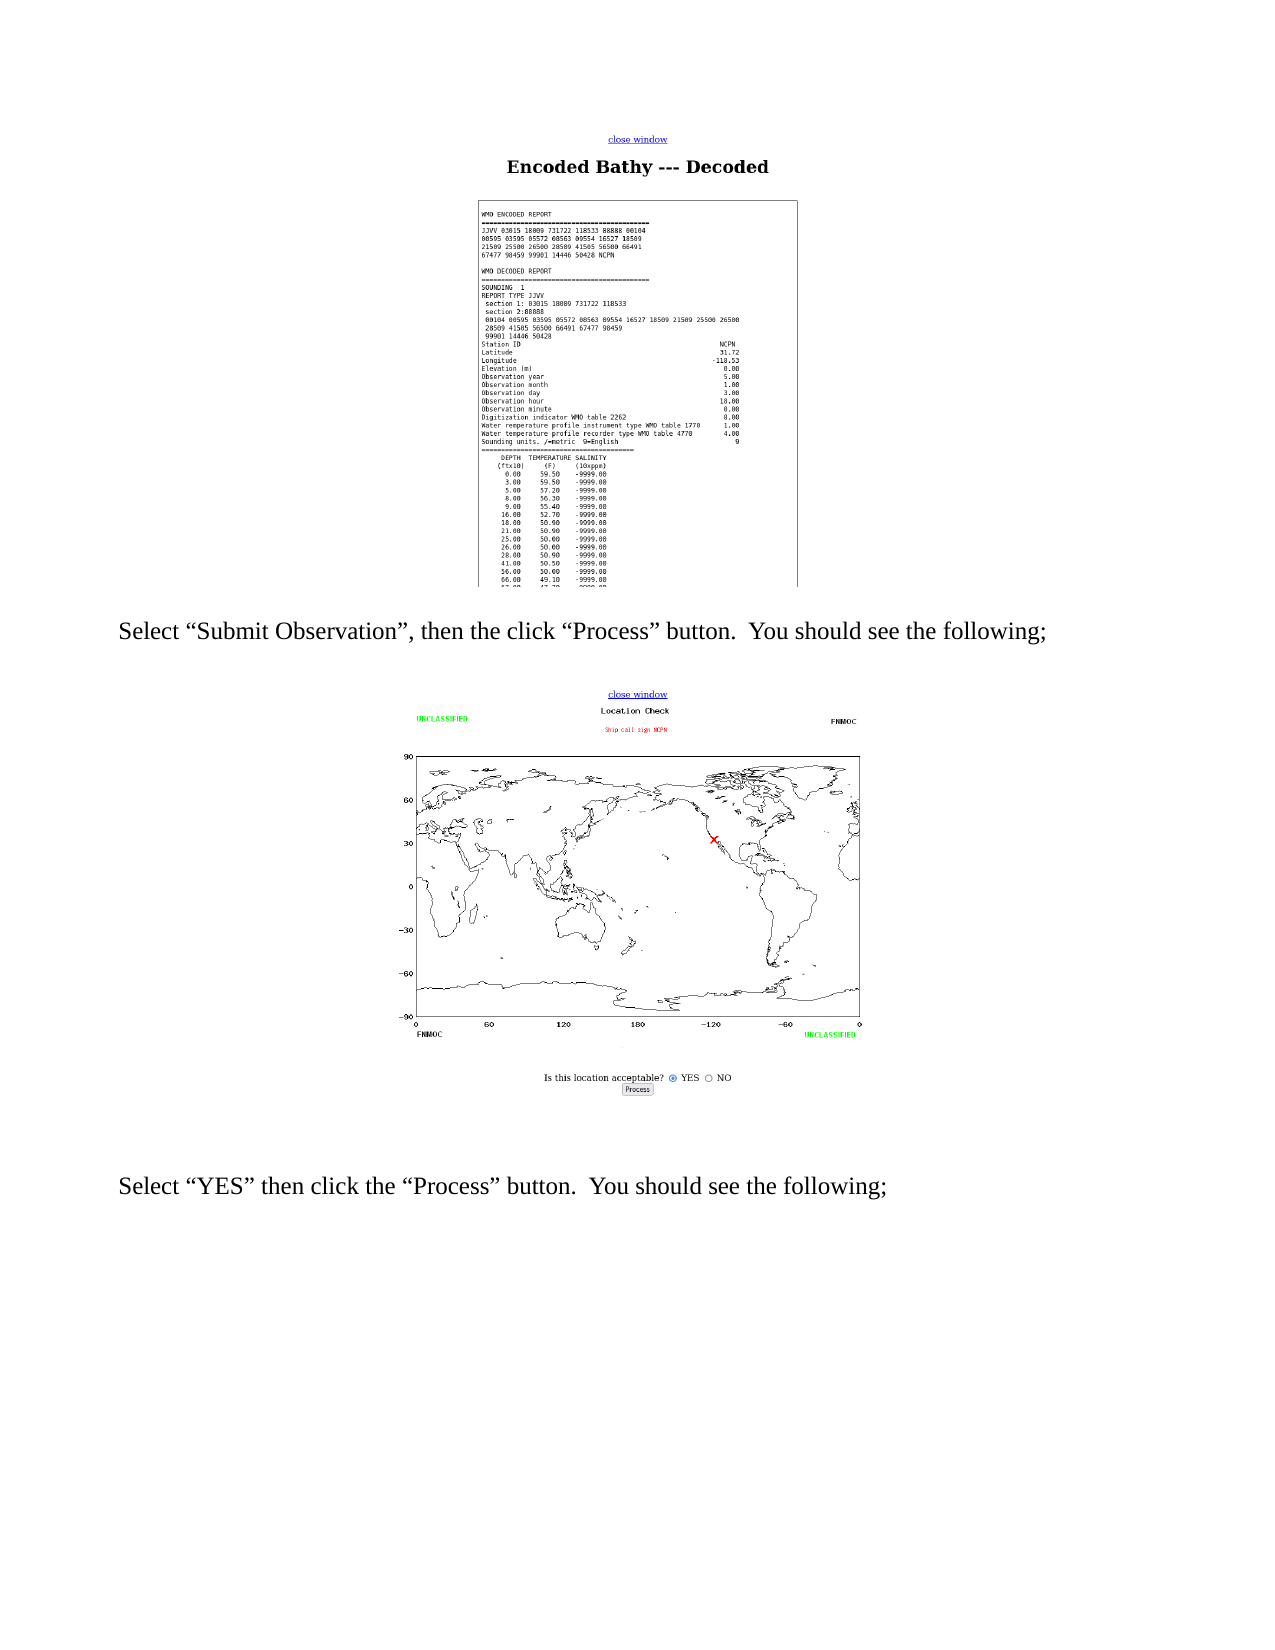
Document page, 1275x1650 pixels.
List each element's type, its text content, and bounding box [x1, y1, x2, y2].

picture [118, 118, 1157, 587]
text Select “YES” then click the “Process” button. You should see the following; [118, 1171, 1157, 1200]
picture [118, 673, 1157, 1143]
text Select “Submit Observation”, then the click “Process” button. You should see the following; [118, 616, 1157, 644]
